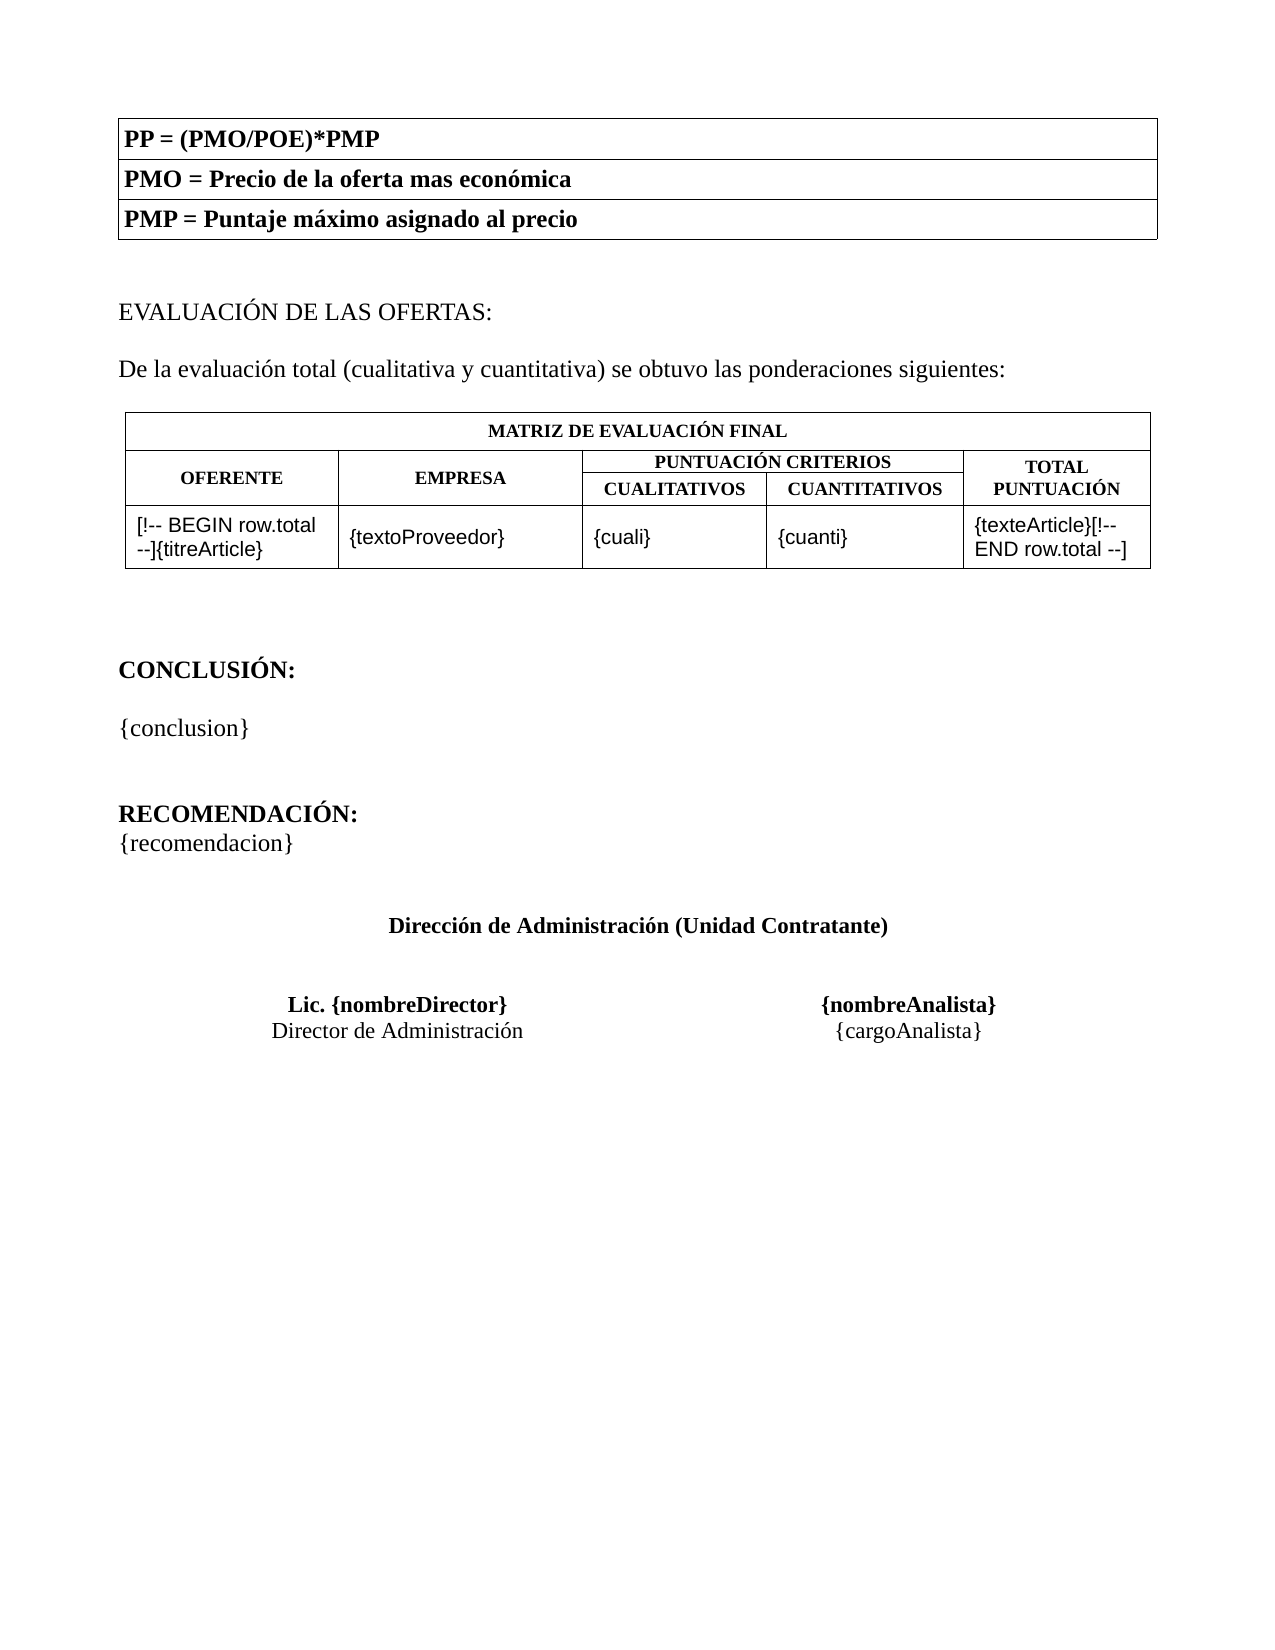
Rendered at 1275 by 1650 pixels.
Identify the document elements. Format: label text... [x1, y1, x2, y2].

text De la evaluación total (cualitativa y cuantitativa) se obtuvo las ponderaciones siguientes: [118, 354, 1157, 383]
table_cell [!-- BEGIN row.total --]{titreArticle} [126, 506, 338, 568]
table_cell OFERENTE [126, 451, 338, 505]
table_cell PUNTUACIÓN CRITERIOS [583, 451, 963, 472]
text EVALUACIÓN DE LAS OFERTAS: [118, 297, 1157, 325]
table_cell PMP = Puntaje máximo asignado al precio [119, 200, 1157, 239]
table_cell EMPRESA [339, 451, 582, 505]
table_cell {cuali} [583, 506, 766, 568]
table_cell {cuanti} [767, 506, 963, 568]
table_header MATRIZ DE EVALUACIÓN FINAL [126, 413, 1150, 449]
text RECOMENDACIÓN: [118, 799, 1157, 828]
table_cell CUANTITATIVOS [767, 473, 963, 505]
table_cell {texteArticle}[!-- END row.total --] [964, 506, 1150, 568]
table_header Dirección de Administración (Unidad Contratante) [127, 912, 1149, 938]
table_cell PP = (PMO/POE)*PMP [119, 119, 1157, 158]
table_cell {nombreAnalista} {cargoAnalista} [668, 938, 1149, 1044]
text {recomendacion} [118, 828, 1157, 857]
text CONCLUSIÓN: [118, 656, 1157, 684]
table_cell {textoProveedor} [339, 506, 582, 568]
table_cell CUALITATIVOS [583, 473, 766, 505]
text {conclusion} [118, 713, 1157, 742]
table_cell Lic. {nombreDirector} Director de Administración [127, 938, 668, 1044]
table_cell PMO = Precio de la oferta mas económica [119, 160, 1157, 199]
table_cell TOTAL PUNTUACIÓN [964, 451, 1150, 505]
